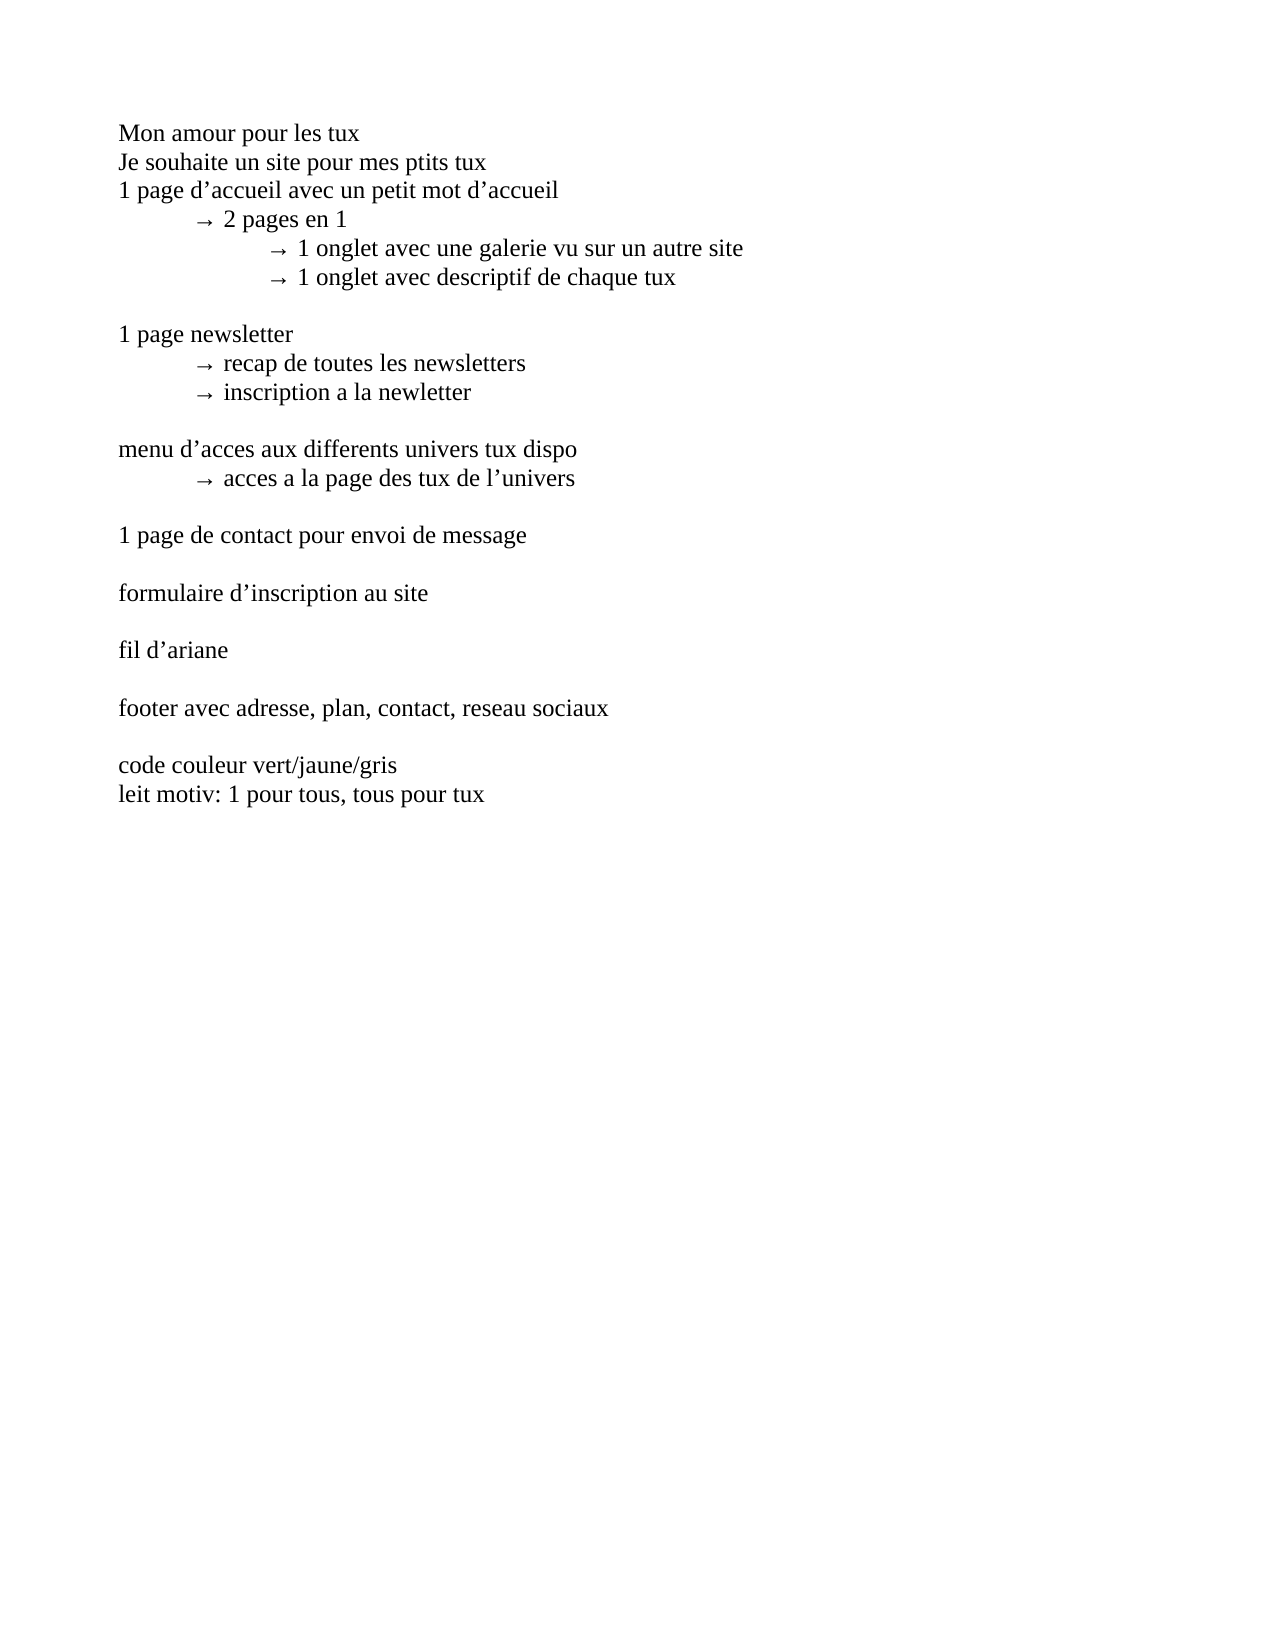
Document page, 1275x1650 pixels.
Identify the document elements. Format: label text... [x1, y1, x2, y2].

text 1 page newsletter [118, 319, 1157, 348]
text Je souhaite un site pour mes ptits tux [118, 147, 1157, 176]
text code couleur vert/jaune/gris [118, 751, 1157, 779]
text → inscription a la newletter [118, 377, 1157, 406]
text → 1 onglet avec descriptif de chaque tux [118, 262, 1157, 291]
text 1 page de contact pour envoi de message [118, 521, 1157, 549]
text leit motiv: 1 pour tous, tous pour tux [118, 779, 1157, 808]
text formulaire d’inscription au site [118, 578, 1157, 607]
text Mon amour pour les tux [118, 118, 1157, 147]
text → recap de toutes les newsletters [118, 348, 1157, 377]
text 1 page d’accueil avec un petit mot d’accueil [118, 176, 1157, 204]
text footer avec adresse, plan, contact, reseau sociaux [118, 693, 1157, 722]
text menu d’acces aux differents univers tux dispo [118, 434, 1157, 463]
text → 2 pages en 1 [118, 204, 1157, 233]
text fil d’ariane [118, 636, 1157, 664]
text → acces a la page des tux de l’univers [118, 463, 1157, 492]
text → 1 onglet avec une galerie vu sur un autre site [118, 233, 1157, 262]
